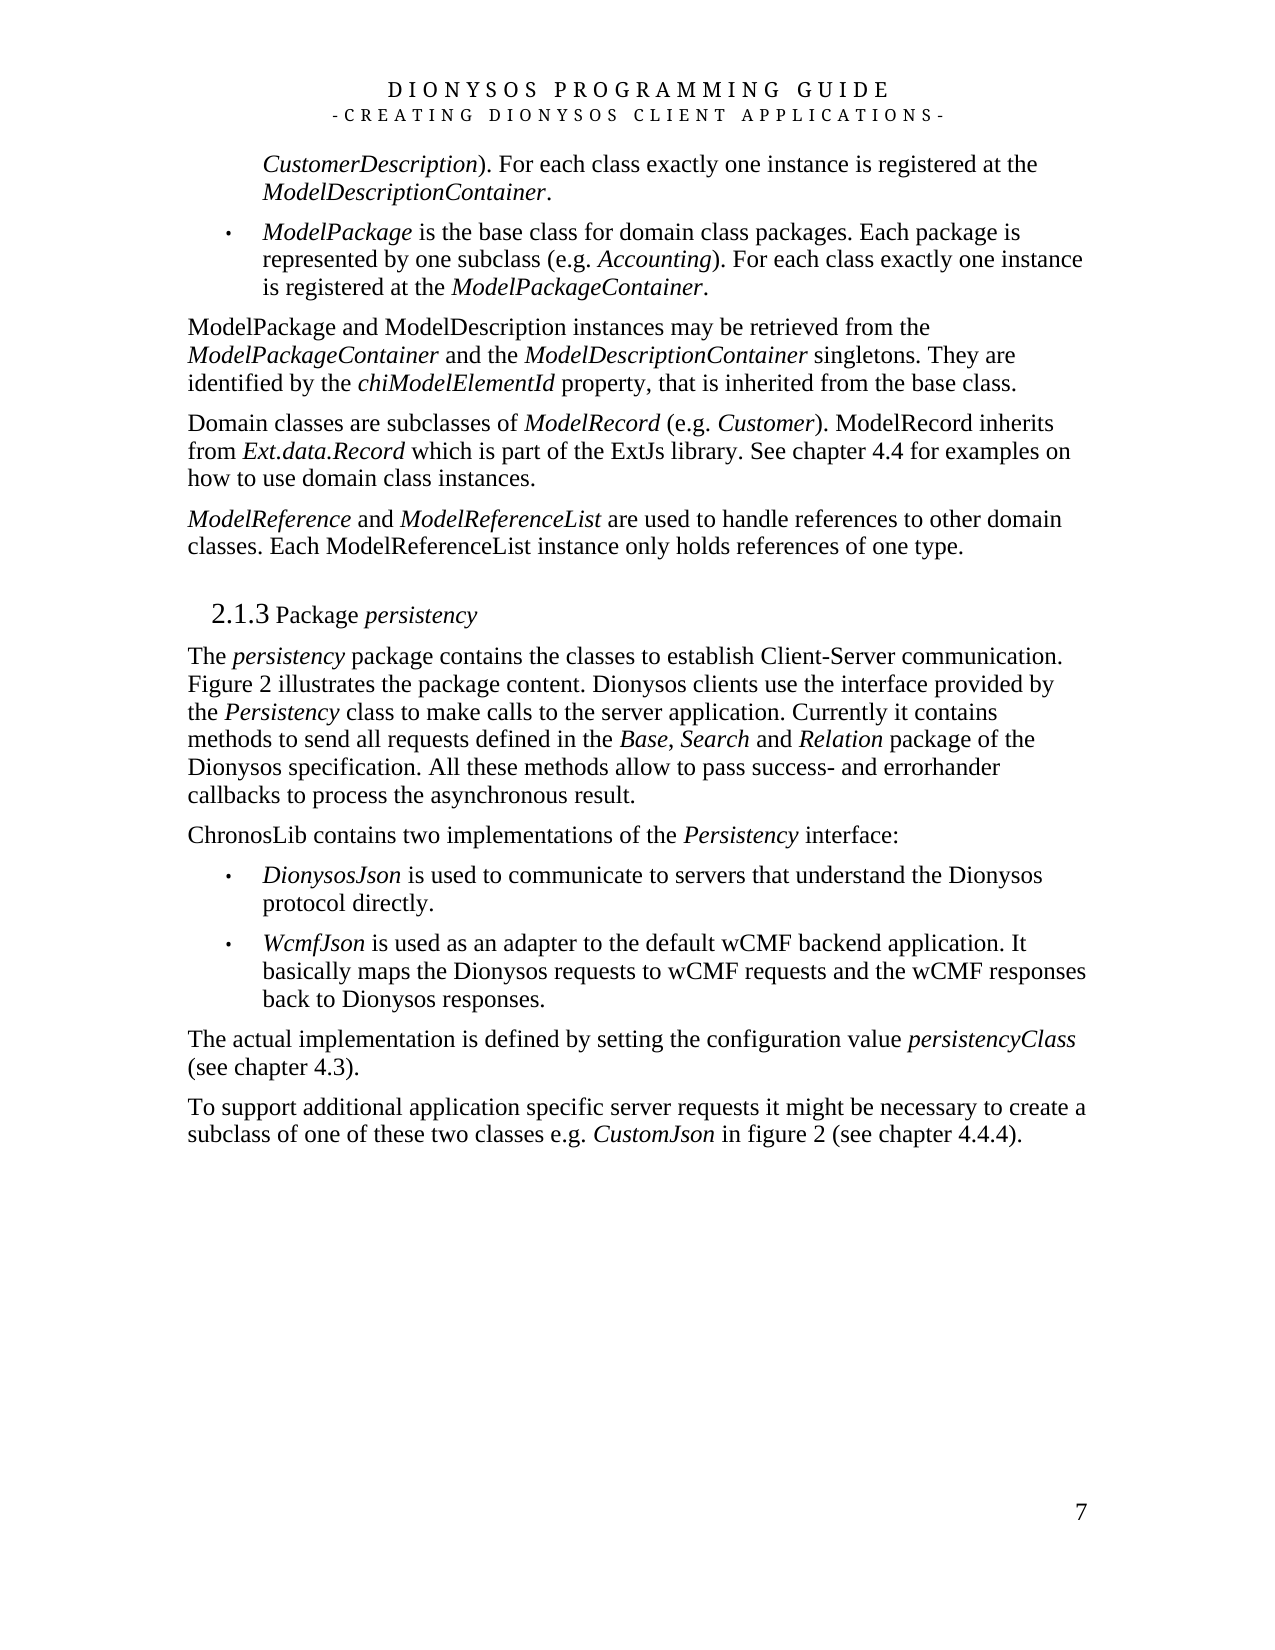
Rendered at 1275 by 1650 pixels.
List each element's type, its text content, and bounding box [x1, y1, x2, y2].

text ModelReference and ModelReferenceList are used to handle references to other domain classes. Each ModelReferenceList instance only holds references of one type. [187, 505, 1087, 560]
list WcmfJson is used as an adapter to the default wCMF backend application. It basically maps the Dionysos requests to wCMF requests and the wCMF responses back to Dionysos responses. [225, 929, 1087, 1012]
list ModelPackage is the base class for domain class packages. Each package is represented by one subclass (e.g. Accounting). For each class exactly one instance is registered at the ModelPackageContainer. [225, 218, 1087, 301]
subtitle Package persistency [187, 598, 1087, 630]
text ChronosLib contains two implementations of the Persistency interface: [187, 821, 1087, 849]
text ModelPackage and ModelDescription instances may be retrieved from the ModelPackageContainer and the ModelDescriptionContainer singletons. They are identified by the chiModelElementId property, that is inherited from the base class. [187, 313, 1087, 397]
list DionysosJson is used to communicate to servers that understand the Dionysos protocol directly. [225, 861, 1087, 917]
text The actual implementation is defined by setting the configuration value persistencyClass (see chapter 4.3). [187, 1025, 1087, 1080]
list CustomerDescription). For each class exactly one instance is registered at the ModelDescriptionContainer. [225, 150, 1087, 205]
text Domain classes are subclasses of ModelRecord (e.g. Customer). ModelRecord inherits from Ext.data.Record which is part of the ExtJs library. See chapter 4.4 for examples on how to use domain class instances. [187, 409, 1087, 492]
text To support additional application specific server requests it might be necessary to create a subclass of one of these two classes e.g. CustomJson in figure 2 (see chapter 4.4.4). [187, 1093, 1087, 1148]
text The persistency package contains the classes to establish Client-Server communication. Figure 2 illustrates the package content. Dionysos clients use the interface provided by the Persistency class to make calls to the server application. Currently it contains methods to send all requests defined in the Base, Search and Relation package of the Dionysos specification. All these methods allow to pass success- and errorhander callbacks to process the asynchronous result. [187, 642, 1087, 809]
